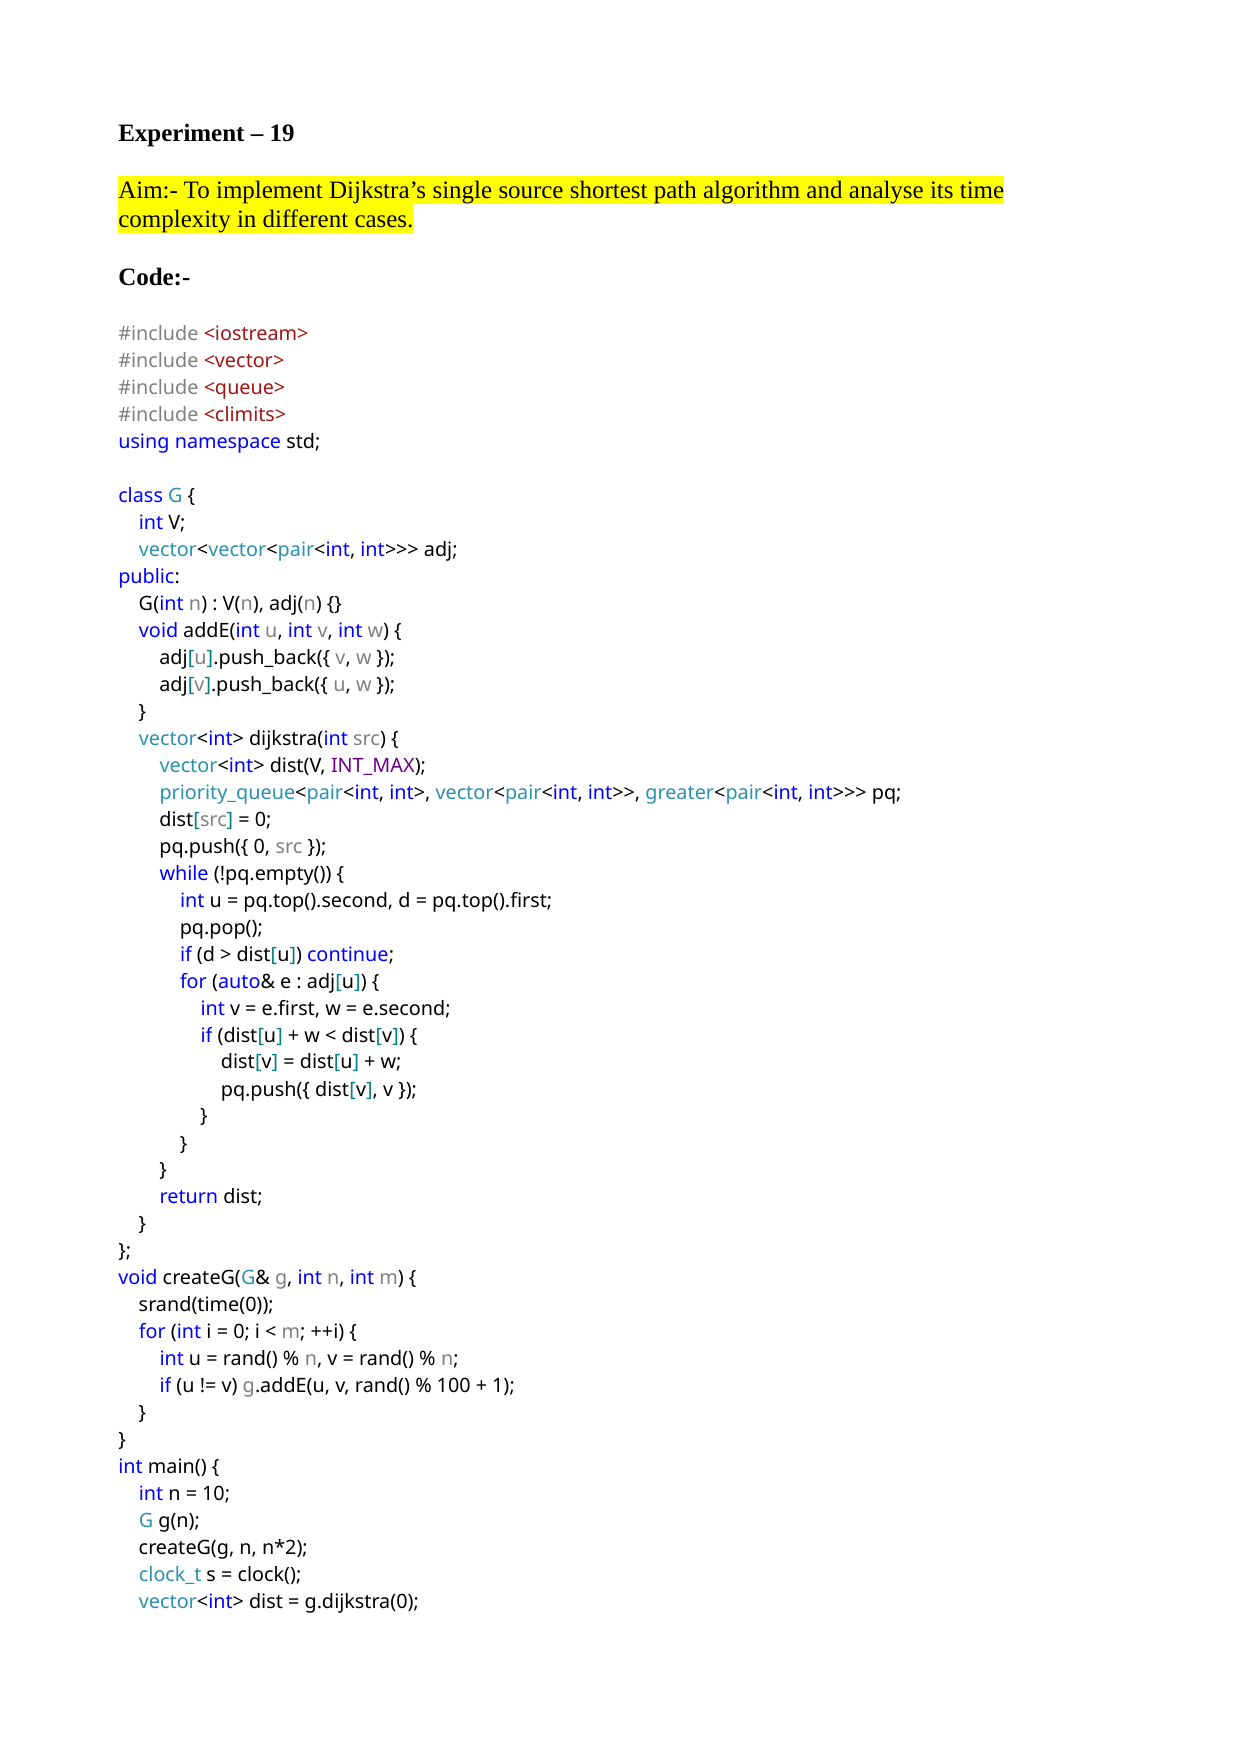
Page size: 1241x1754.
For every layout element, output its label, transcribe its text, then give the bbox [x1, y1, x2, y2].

text vector<int> dijkstra(int src) { [118, 724, 1122, 751]
text priority_queue<pair<int, int>, vector<pair<int, int>>, greater<pair<int, int>>> pq; [118, 778, 1122, 805]
text int V; [118, 508, 1122, 535]
text srand(time(0)); [118, 1291, 1122, 1318]
text dist[v] = dist[u] + w; [118, 1048, 1122, 1075]
text } [118, 1156, 1122, 1183]
text while (!pq.empty()) { [118, 859, 1122, 886]
text #include <vector> [118, 346, 1122, 373]
text } [118, 1426, 1122, 1452]
text int u = rand() % n, v = rand() % n; [118, 1344, 1122, 1372]
text complexity in different cases. [118, 204, 1122, 233]
text int n = 10; [118, 1479, 1122, 1506]
text Code:- [118, 262, 1122, 291]
text int v = e.first, w = e.second; [118, 994, 1122, 1021]
text void addE(int u, int v, int w) { [118, 616, 1122, 643]
text pq.push({ 0, src }); [118, 832, 1122, 859]
text } [118, 1102, 1122, 1129]
text createG(g, n, n*2); [118, 1533, 1122, 1560]
text Experiment – 19 [118, 118, 1122, 147]
text clock_t s = clock(); [118, 1560, 1122, 1587]
text using namespace std; [118, 427, 1122, 454]
text adj[v].push_back({ u, w }); [118, 670, 1122, 697]
text G(int n) : V(n), adj(n) {} [118, 589, 1122, 616]
text int u = pq.top().second, d = pq.top().first; [118, 886, 1122, 913]
text public: [118, 562, 1122, 589]
text if (dist[u] + w < dist[v]) { [118, 1021, 1122, 1048]
text G g(n); [118, 1506, 1122, 1533]
text Aim:- To implement Dijkstra’s single source shortest path algorithm and analyse its time [118, 176, 1122, 204]
text for (auto& e : adj[u]) { [118, 967, 1122, 994]
text int main() { [118, 1452, 1122, 1479]
text pq.pop(); [118, 913, 1122, 940]
text #include <climits> [118, 400, 1122, 427]
text #include <queue> [118, 373, 1122, 400]
text if (u != v) g.addE(u, v, rand() % 100 + 1); [118, 1372, 1122, 1398]
text void createG(G& g, int n, int m) { [118, 1264, 1122, 1291]
text return dist; [118, 1183, 1122, 1210]
text dist[src] = 0; [118, 805, 1122, 832]
text } [118, 1210, 1122, 1237]
text class G { [118, 481, 1122, 508]
text vector<int> dist = g.dijkstra(0); [118, 1587, 1122, 1614]
text } [118, 1398, 1122, 1426]
text } [118, 697, 1122, 724]
text adj[u].push_back({ v, w }); [118, 643, 1122, 670]
text #include <iostream> [118, 319, 1122, 346]
text if (d > dist[u]) continue; [118, 940, 1122, 967]
text } [118, 1129, 1122, 1156]
text vector<vector<pair<int, int>>> adj; [118, 535, 1122, 562]
text vector<int> dist(V, INT_MAX); [118, 751, 1122, 778]
text }; [118, 1237, 1122, 1264]
text for (int i = 0; i < m; ++i) { [118, 1318, 1122, 1344]
text pq.push({ dist[v], v }); [118, 1075, 1122, 1102]
